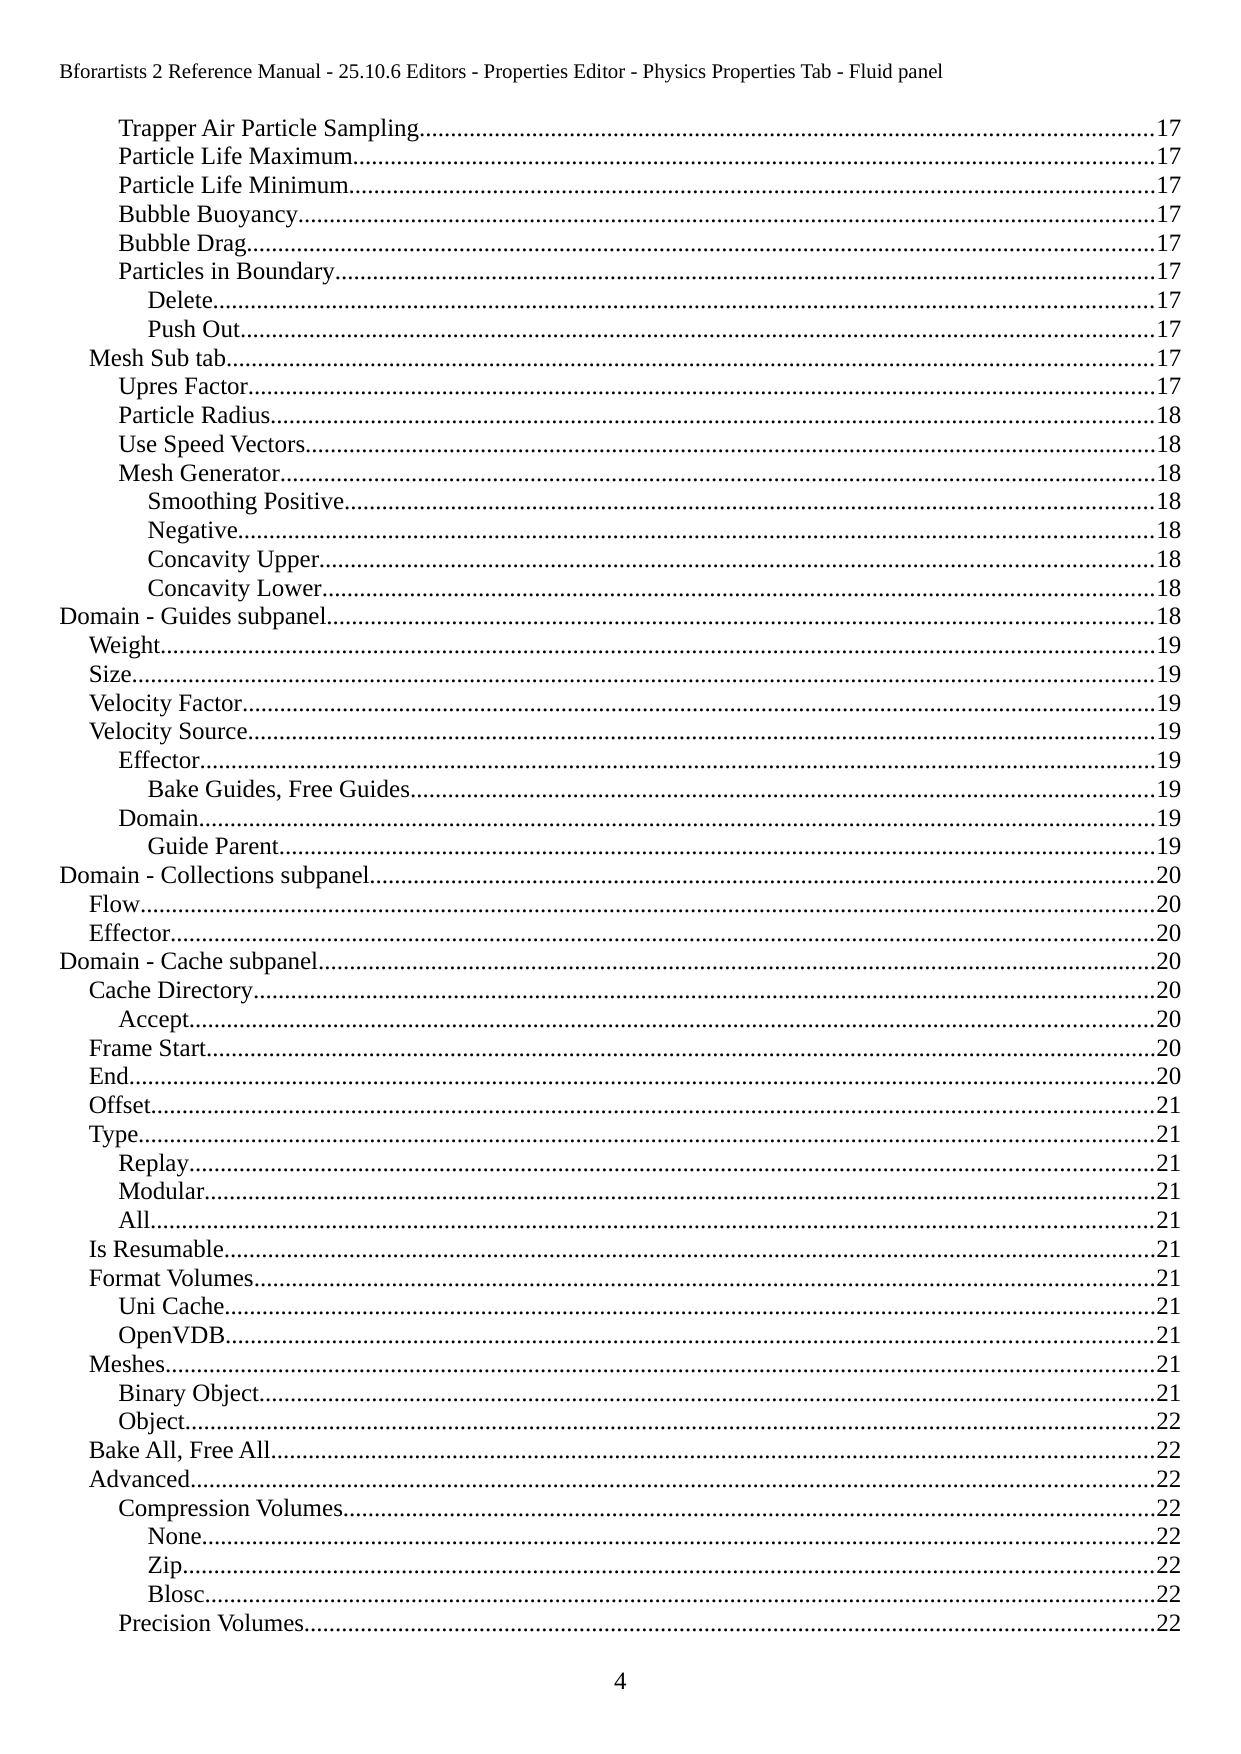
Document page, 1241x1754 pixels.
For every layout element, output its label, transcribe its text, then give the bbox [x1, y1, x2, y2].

text Meshes 21 [88, 1349, 1181, 1378]
text Concavity Upper 18 [147, 544, 1181, 573]
text Bake Guides, Free Guides 19 [147, 774, 1181, 803]
text Uni Cache 21 [118, 1291, 1181, 1320]
text Offset 21 [88, 1090, 1181, 1119]
text Domain - Cache subpanel 20 [59, 946, 1181, 975]
text Push Out 17 [147, 314, 1181, 343]
text Delete 17 [147, 285, 1181, 314]
text Flow 20 [88, 889, 1181, 918]
text Mesh Generator 18 [118, 458, 1181, 486]
text Format Volumes 21 [88, 1263, 1181, 1291]
text Smoothing Positive 18 [147, 486, 1181, 515]
text Concavity Lower 18 [147, 573, 1181, 601]
text Object 22 [118, 1406, 1181, 1435]
text Accept 20 [118, 1004, 1181, 1033]
text End 20 [88, 1061, 1181, 1090]
text Domain 19 [118, 803, 1181, 831]
text Domain - Collections subpanel 20 [59, 860, 1181, 889]
text Weight 19 [88, 630, 1181, 659]
text Binary Object 21 [118, 1378, 1181, 1406]
text Effector 19 [118, 745, 1181, 774]
text All 21 [118, 1205, 1181, 1234]
text Is Resumable 21 [88, 1234, 1181, 1263]
text Frame Start 20 [88, 1033, 1181, 1061]
text OpenVDB 21 [118, 1320, 1181, 1349]
text Replay 21 [118, 1148, 1181, 1176]
text Particle Radius 18 [118, 400, 1181, 429]
text Domain - Guides subpanel 18 [59, 601, 1181, 630]
text Compression Volumes 22 [118, 1493, 1181, 1521]
text Particles in Boundary 17 [118, 256, 1181, 285]
text Size 19 [88, 659, 1181, 688]
text Velocity Factor 19 [88, 688, 1181, 716]
text Zip 22 [147, 1550, 1181, 1579]
text Trapper Air Particle Sampling 17 [118, 113, 1181, 141]
text Use Speed Vectors 18 [118, 429, 1181, 458]
text Velocity Source 19 [88, 716, 1181, 745]
text Type 21 [88, 1119, 1181, 1148]
text Particle Life Maximum 17 [118, 141, 1181, 170]
text Mesh Sub tab 17 [88, 343, 1181, 371]
text Bubble Buoyancy 17 [118, 199, 1181, 228]
text Bake All, Free All 22 [88, 1435, 1181, 1464]
text Advanced 22 [88, 1464, 1181, 1493]
text Blosc 22 [147, 1579, 1181, 1608]
text Bubble Drag 17 [118, 228, 1181, 256]
text Cache Directory 20 [88, 975, 1181, 1004]
text Negative 18 [147, 515, 1181, 544]
text Modular 21 [118, 1176, 1181, 1205]
text Precision Volumes 22 [118, 1608, 1181, 1636]
text Particle Life Minimum 17 [118, 170, 1181, 199]
text Upres Factor 17 [118, 371, 1181, 400]
text Guide Parent 19 [147, 831, 1181, 860]
text None 22 [147, 1521, 1181, 1550]
text Effector 20 [88, 918, 1181, 946]
